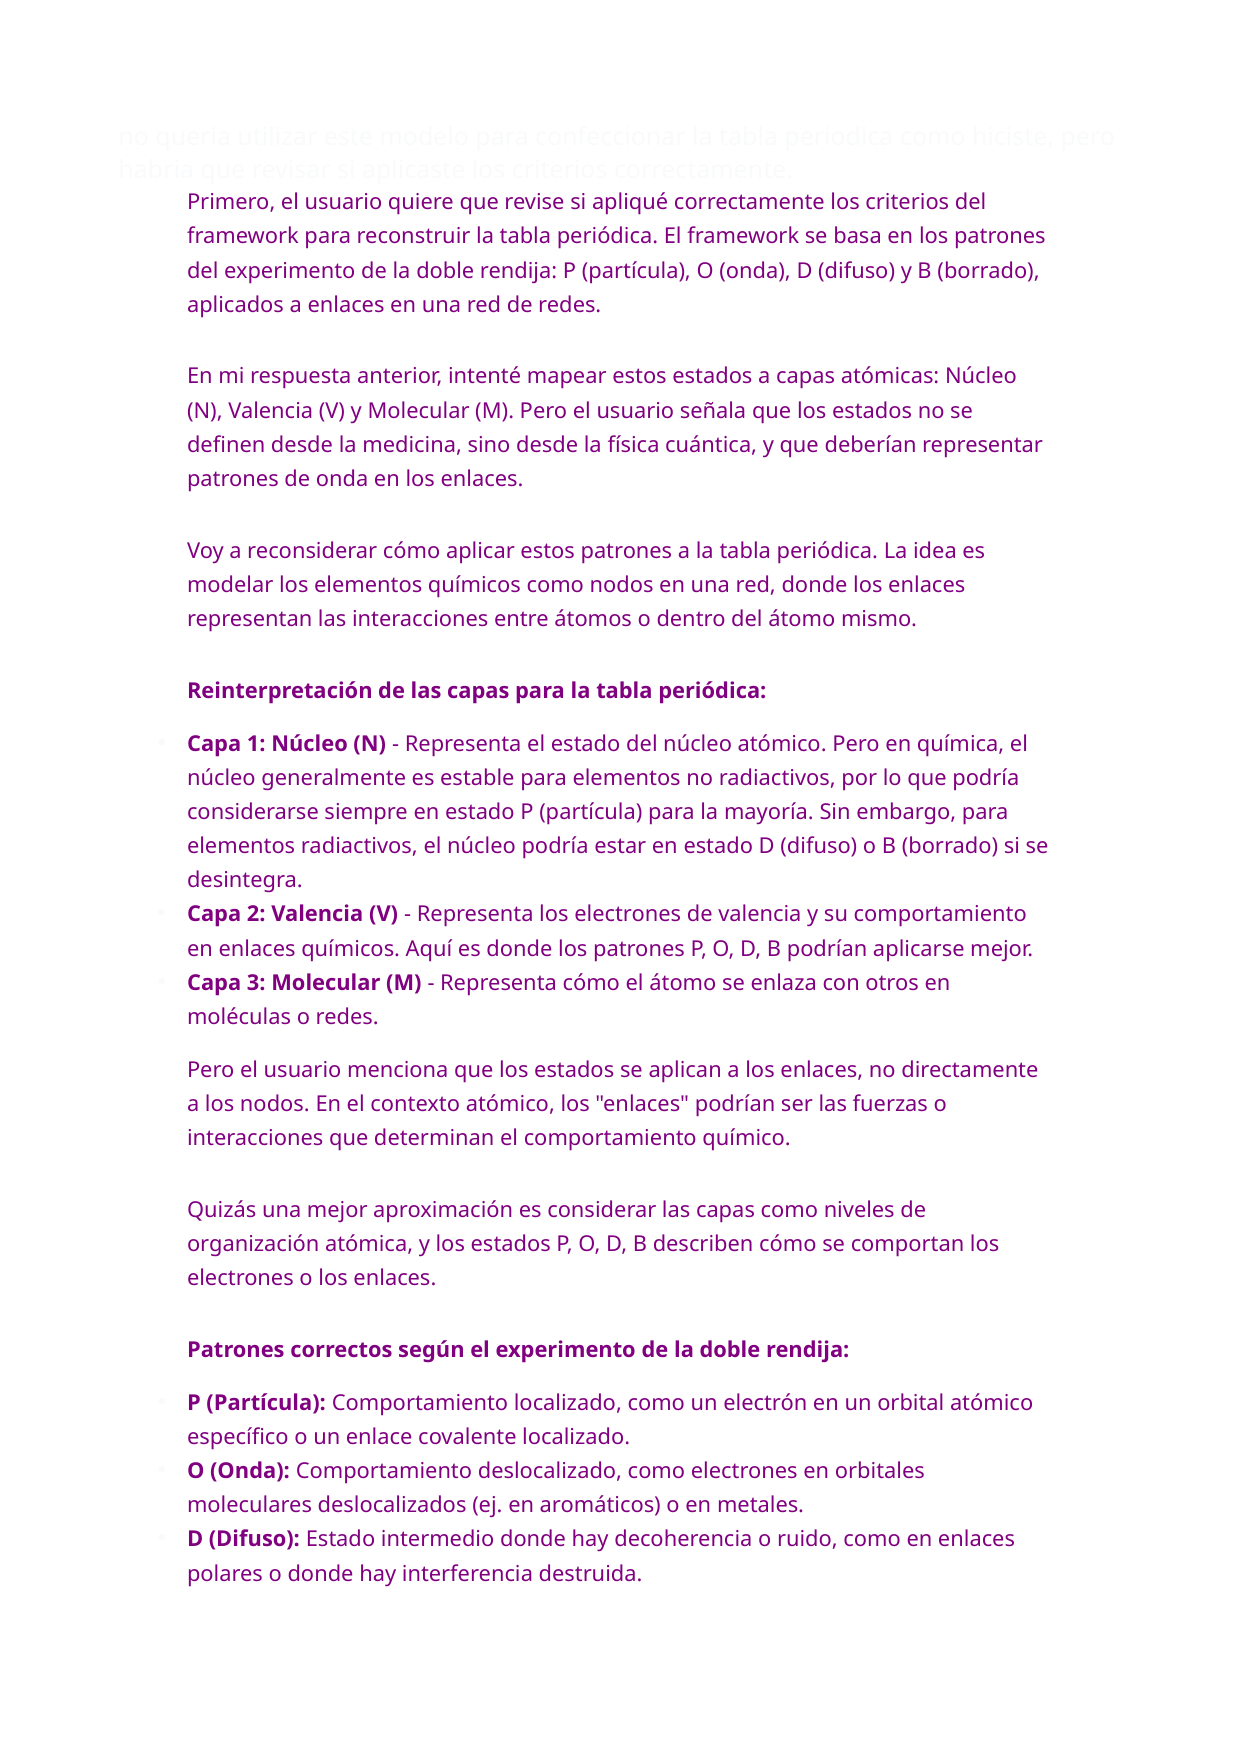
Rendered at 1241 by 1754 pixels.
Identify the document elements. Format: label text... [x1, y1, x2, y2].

text Reinterpretación de las capas para la tabla periódica: [187, 674, 1053, 704]
text Primero, el usuario quiere que revise si apliqué correctamente los criterios del framework para reconstruir la tabla periódica. El framework se basa en los patrones del experimento de la doble rendija: P (partícula), O (onda), D (difuso) y B (borrado), aplicados a enlaces en una red de redes. [187, 186, 1053, 318]
list O (Onda): Comportamiento deslocalizado, como electrones en orbitales moleculares deslocalizados (ej. en aromáticos) o en metales. [187, 1455, 1053, 1519]
text no queria utilizar este modelo para confeccionar la tabla periodica como hiciste, pero habria que revisar si aplicaste los criterios correctamente. [118, 118, 1122, 186]
list D (Difuso): Estado intermedio donde hay decoherencia o ruido, como en enlaces polares o donde hay interferencia destruida. [187, 1523, 1053, 1587]
text Pero el usuario menciona que los estados se aplican a los enlaces, no directamente a los nodos. En el contexto atómico, los "enlaces" podrían ser las fuerzas o interacciones que determinan el comportamiento químico. [187, 1054, 1053, 1152]
list Capa 1: Núcleo (N) - Representa el estado del núcleo atómico. Pero en química, el núcleo generalmente es estable para elementos no radiactivos, por lo que podría considerarse siempre en estado P (partícula) para la mayoría. Sin embargo, para elementos radiactivos, el núcleo podría estar en estado D (difuso) o B (borrado) si se desintegra. [187, 727, 1053, 894]
text Voy a reconsiderar cómo aplicar estos patrones a la tabla periódica. La idea es modelar los elementos químicos como nodos en una red, donde los enlaces representan las interacciones entre átomos o dentro del átomo mismo. [187, 534, 1053, 633]
list Capa 2: Valencia (V) - Representa los electrones de valencia y su comportamiento en enlaces químicos. Aquí es donde los patrones P, O, D, B podrían aplicarse mejor. [187, 898, 1053, 962]
text Patrones correctos según el experimento de la doble rendija: [187, 1334, 1053, 1363]
text En mi respuesta anterior, intenté mapear estos estados a capas atómicas: Núcleo (N), Valencia (V) y Molecular (M). Pero el usuario señala que los estados no se definen desde la medicina, sino desde la física cuántica, y que deberían representar patrones de onda en los enlaces. [187, 360, 1053, 493]
list P (Partícula): Comportamiento localizado, como un electrón en un orbital atómico específico o un enlace covalente localizado. [187, 1387, 1053, 1451]
list Capa 3: Molecular (M) - Representa cómo el átomo se enlaza con otros en moléculas o redes. [187, 967, 1053, 1031]
text Quizás una mejor aproximación es considerar las capas como niveles de organización atómica, y los estados P, O, D, B describen cómo se comportan los electrones o los enlaces. [187, 1194, 1053, 1292]
